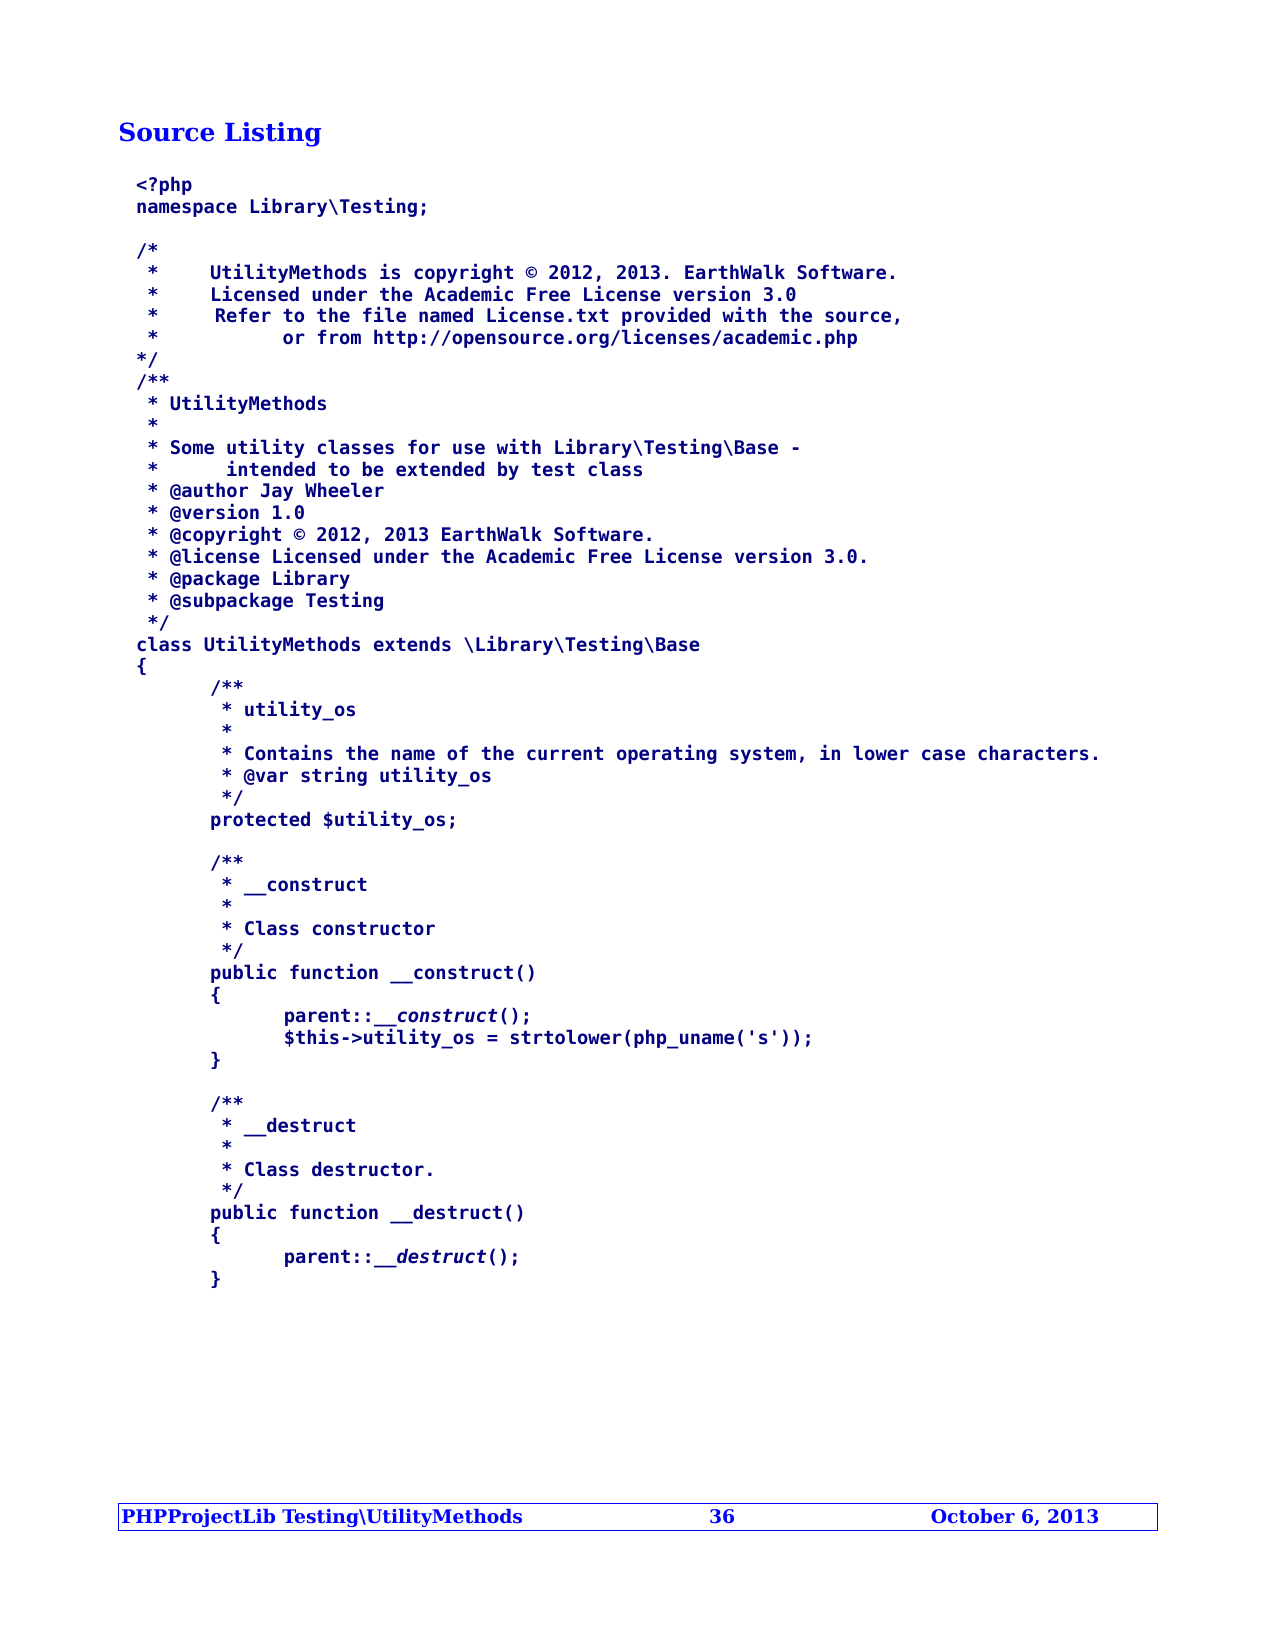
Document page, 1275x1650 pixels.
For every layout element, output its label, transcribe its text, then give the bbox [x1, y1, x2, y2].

list * [136, 896, 1157, 918]
list * Class constructor [136, 918, 1157, 940]
list */ [136, 940, 1157, 962]
list parent::__construct(); [136, 1005, 1157, 1027]
list * __destruct [136, 1115, 1157, 1137]
list { [136, 655, 1157, 677]
list * Some utility classes for use with Library\Testing\Base - [136, 437, 1157, 458]
list * UtilityMethods is copyright © 2012, 2013. EarthWalk Software. [136, 262, 1157, 283]
list } [136, 1268, 1157, 1290]
list * Licensed under the Academic Free License version 3.0 [136, 283, 1157, 305]
list * Class destructor. [136, 1158, 1157, 1180]
list */ [136, 787, 1157, 808]
title Source Listing [118, 118, 1157, 147]
list public function __construct() [136, 962, 1157, 983]
list /* [136, 240, 1157, 262]
list { [136, 983, 1157, 1005]
list */ [136, 612, 1157, 633]
list * @subpackage Testing [136, 590, 1157, 612]
list parent::__destruct(); [136, 1246, 1157, 1268]
list * @version 1.0 [136, 502, 1157, 524]
list class UtilityMethods extends \Library\Testing\Base [136, 633, 1157, 655]
list */ [136, 349, 1157, 371]
list public function __destruct() [136, 1202, 1157, 1224]
list namespace Library\Testing; [136, 196, 1157, 218]
list * __construct [136, 874, 1157, 896]
list /** [136, 371, 1157, 393]
list * [136, 415, 1157, 437]
list protected $utility_os; [136, 808, 1157, 830]
list /** [136, 677, 1157, 699]
list * [136, 721, 1157, 743]
list * @package Library [136, 568, 1157, 590]
list * utility_os [136, 699, 1157, 721]
list /** [136, 1093, 1157, 1115]
list * @author Jay Wheeler [136, 480, 1157, 502]
list * UtilityMethods [136, 393, 1157, 415]
list * @license Licensed under the Academic Free License version 3.0. [136, 546, 1157, 568]
list $this->utility_os = strtolower(php_uname('s')); [136, 1027, 1157, 1049]
list } [136, 1049, 1157, 1071]
list * intended to be extended by test class [136, 458, 1157, 480]
list { [136, 1224, 1157, 1246]
list /** [136, 852, 1157, 874]
list * Refer to the file named License.txt provided with the source, [136, 305, 1157, 327]
list <?php [136, 174, 1157, 196]
list * @var string utility_os [136, 765, 1157, 787]
list * Contains the name of the current operating system, in lower case characters. [136, 743, 1157, 765]
list */ [136, 1180, 1157, 1202]
list * or from http://opensource.org/licenses/academic.php [136, 327, 1157, 349]
list * [136, 1137, 1157, 1158]
list * @copyright © 2012, 2013 EarthWalk Software. [136, 524, 1157, 546]
